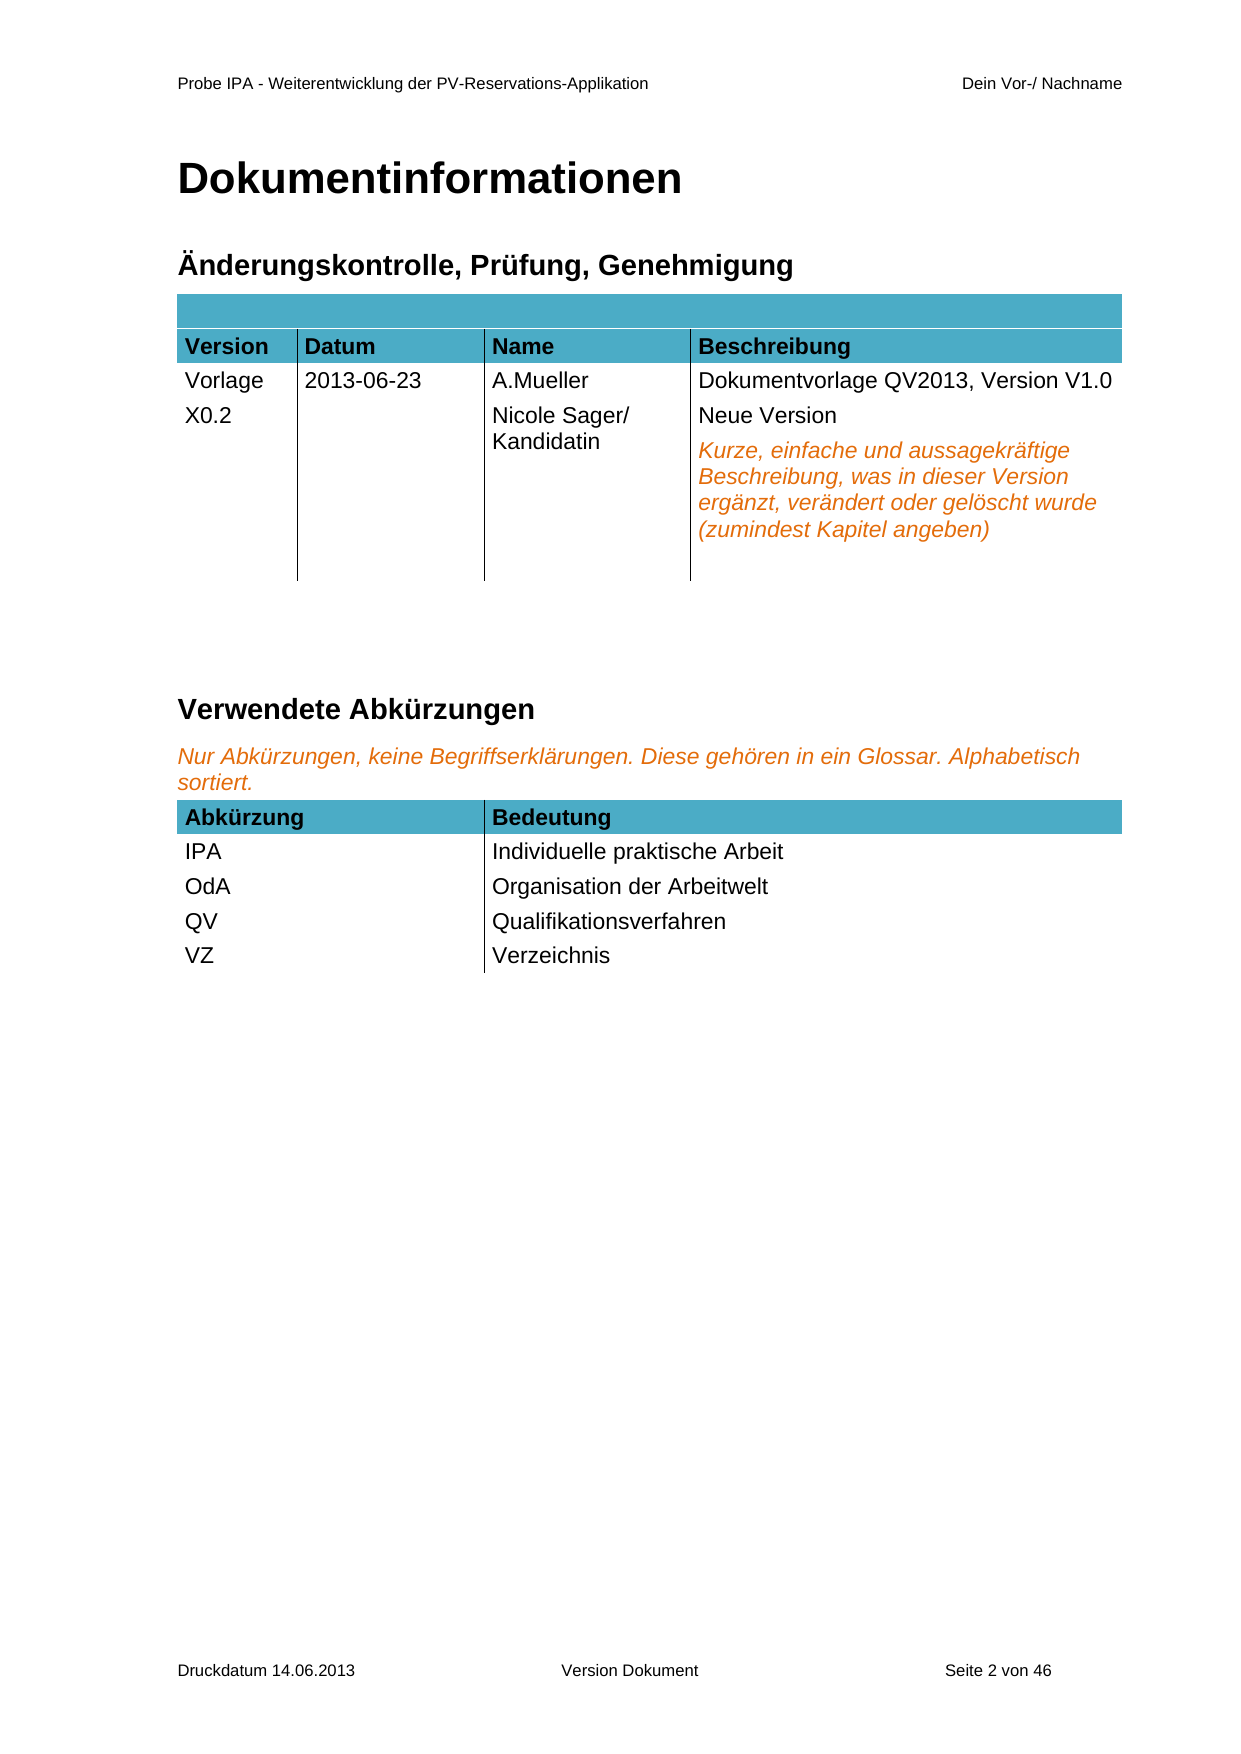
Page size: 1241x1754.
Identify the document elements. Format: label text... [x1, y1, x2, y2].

table_cell [691, 546, 1122, 581]
table_cell Verzeichnis [485, 938, 1122, 973]
table_cell Neue Version Kurze, einfache und aussagekräftige Beschreibung, was in dieser Version ergänzt, verändert oder gelöscht wurde (zumindest Kapitel angeben) [691, 398, 1122, 546]
table_cell Individuelle praktische Arbeit [485, 834, 1122, 869]
table_cell VZ [177, 938, 484, 973]
table_header [177, 294, 1122, 328]
table_cell 2013-06-23 [298, 363, 484, 398]
table_cell Qualifikationsverfahren [485, 904, 1122, 938]
table_cell Datum [298, 329, 484, 363]
table_cell Dokumentvorlage QV2013, Version V1.0 [691, 363, 1122, 398]
text Verwendete Abkürzungen [177, 692, 1122, 726]
table_header Bedeutung [485, 800, 1122, 834]
text Nur Abkürzungen, keine Begriffserklärungen. Diese gehören in ein Glossar. Alphabetisch sortiert. [177, 743, 1122, 795]
table_cell X0.2 [177, 398, 297, 546]
table_cell Version [177, 329, 297, 363]
table_cell [298, 398, 484, 546]
table_cell QV [177, 904, 484, 938]
table_cell OdA [177, 869, 484, 903]
table_cell [298, 546, 484, 581]
table_cell Organisation der Arbeitwelt [485, 869, 1122, 903]
table_cell A.Mueller [485, 363, 690, 398]
table_cell [177, 546, 297, 581]
table_header Abkürzung [177, 800, 484, 834]
table_cell [485, 546, 690, 581]
table_cell IPA [177, 834, 484, 869]
table_cell Beschreibung [691, 329, 1122, 363]
table_cell Vorlage [177, 363, 297, 398]
text Dokumentinformationen [177, 154, 1122, 204]
table_cell Name [485, 329, 690, 363]
table_cell Nicole Sager/ Kandidatin [485, 398, 690, 546]
text Änderungskontrolle, Prüfung, Genehmigung [177, 248, 1122, 281]
